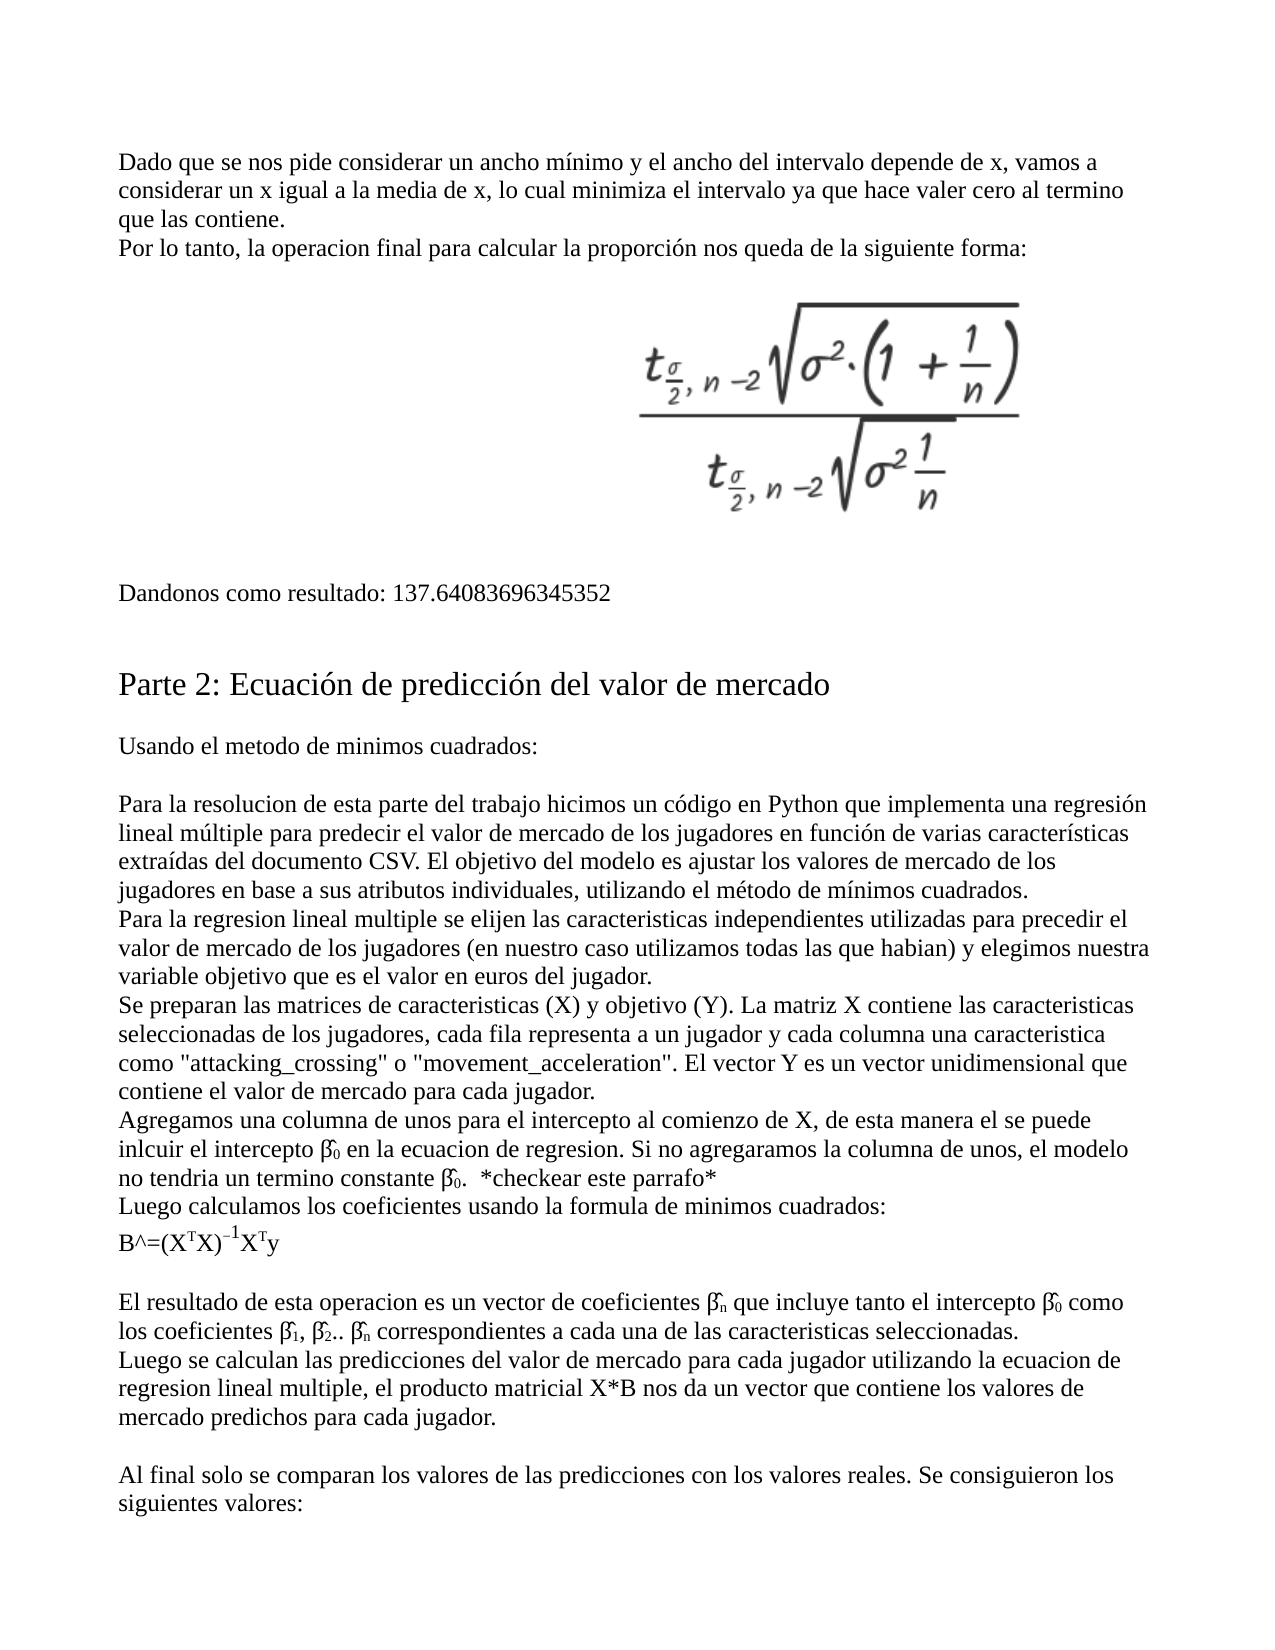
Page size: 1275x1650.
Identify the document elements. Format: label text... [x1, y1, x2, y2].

text Luego calculamos los coeficientes usando la formula de minimos cuadrados: [118, 1191, 1157, 1220]
text Usando el metodo de minimos cuadrados: [118, 731, 1157, 760]
text Agregamos una columna de unos para el intercepto al comienzo de X, de esta manera el se puede inlcuir el intercepto β̂0 en la ecuacion de regresion. Si no agregaramos la columna de unos, el modelo no tendria un termino constante β̂0. *checkear este parrafo* [118, 1105, 1157, 1191]
text Para la resolucion de esta parte del trabajo hicimos un código en Python que implementa una regresión lineal múltiple para predecir el valor de mercado de los jugadores en función de varias características extraídas del documento CSV. El objetivo del modelo es ajustar los valores de mercado de los jugadores en base a sus atributos individuales, utilizando el método de mínimos cuadrados. [118, 789, 1157, 904]
text Dado que se nos pide considerar un ancho mínimo y el ancho del intervalo depende de x, vamos a considerar un x igual a la media de x, lo cual minimiza el intervalo ya que hace valer cero al termino que las contiene. [118, 147, 1157, 233]
text Luego se calculan las predicciones del valor de mercado para cada jugador utilizando la ecuacion de regresion lineal multiple, el producto matricial X*B nos da un vector que contiene los valores de mercado predichos para cada jugador. [118, 1345, 1157, 1431]
text B^=(XTX)−1XTy [118, 1220, 1157, 1258]
text Se preparan las matrices de caracteristicas (X) y objetivo (Y). La matriz X contiene las caracteristicas seleccionadas de los jugadores, cada fila representa a un jugador y cada columna una caracteristica como "attacking_crossing" o "movement_acceleration". El vector Y es un vector unidimensional que contiene el valor de mercado para cada jugador. [118, 990, 1157, 1105]
text Por lo tanto, la operacion final para calcular la proporción nos queda de la siguiente forma: [118, 233, 1157, 262]
text Al final solo se comparan los valores de las predicciones con los valores reales. Se consiguieron los siguientes valores: [118, 1460, 1157, 1517]
text Para la regresion lineal multiple se elijen las caracteristicas independientes utilizadas para precedir el valor de mercado de los jugadores (en nuestro caso utilizamos todas las que habian) y elegimos nuestra variable objetivo que es el valor en euros del jugador. [118, 904, 1157, 990]
text Dandonos como resultado: 137.64083696345352 [118, 578, 1157, 607]
text El resultado de esta operacion es un vector de coeficientes β̂n que incluye tanto el intercepto β̂0 como los coeficientes β̂1, β̂2.. β̂n correspondientes a cada una de las caracteristicas seleccionadas. [118, 1287, 1157, 1345]
text Parte 2: Ecuación de predicción del valor de mercado [118, 664, 1157, 703]
picture [591, 292, 1104, 521]
